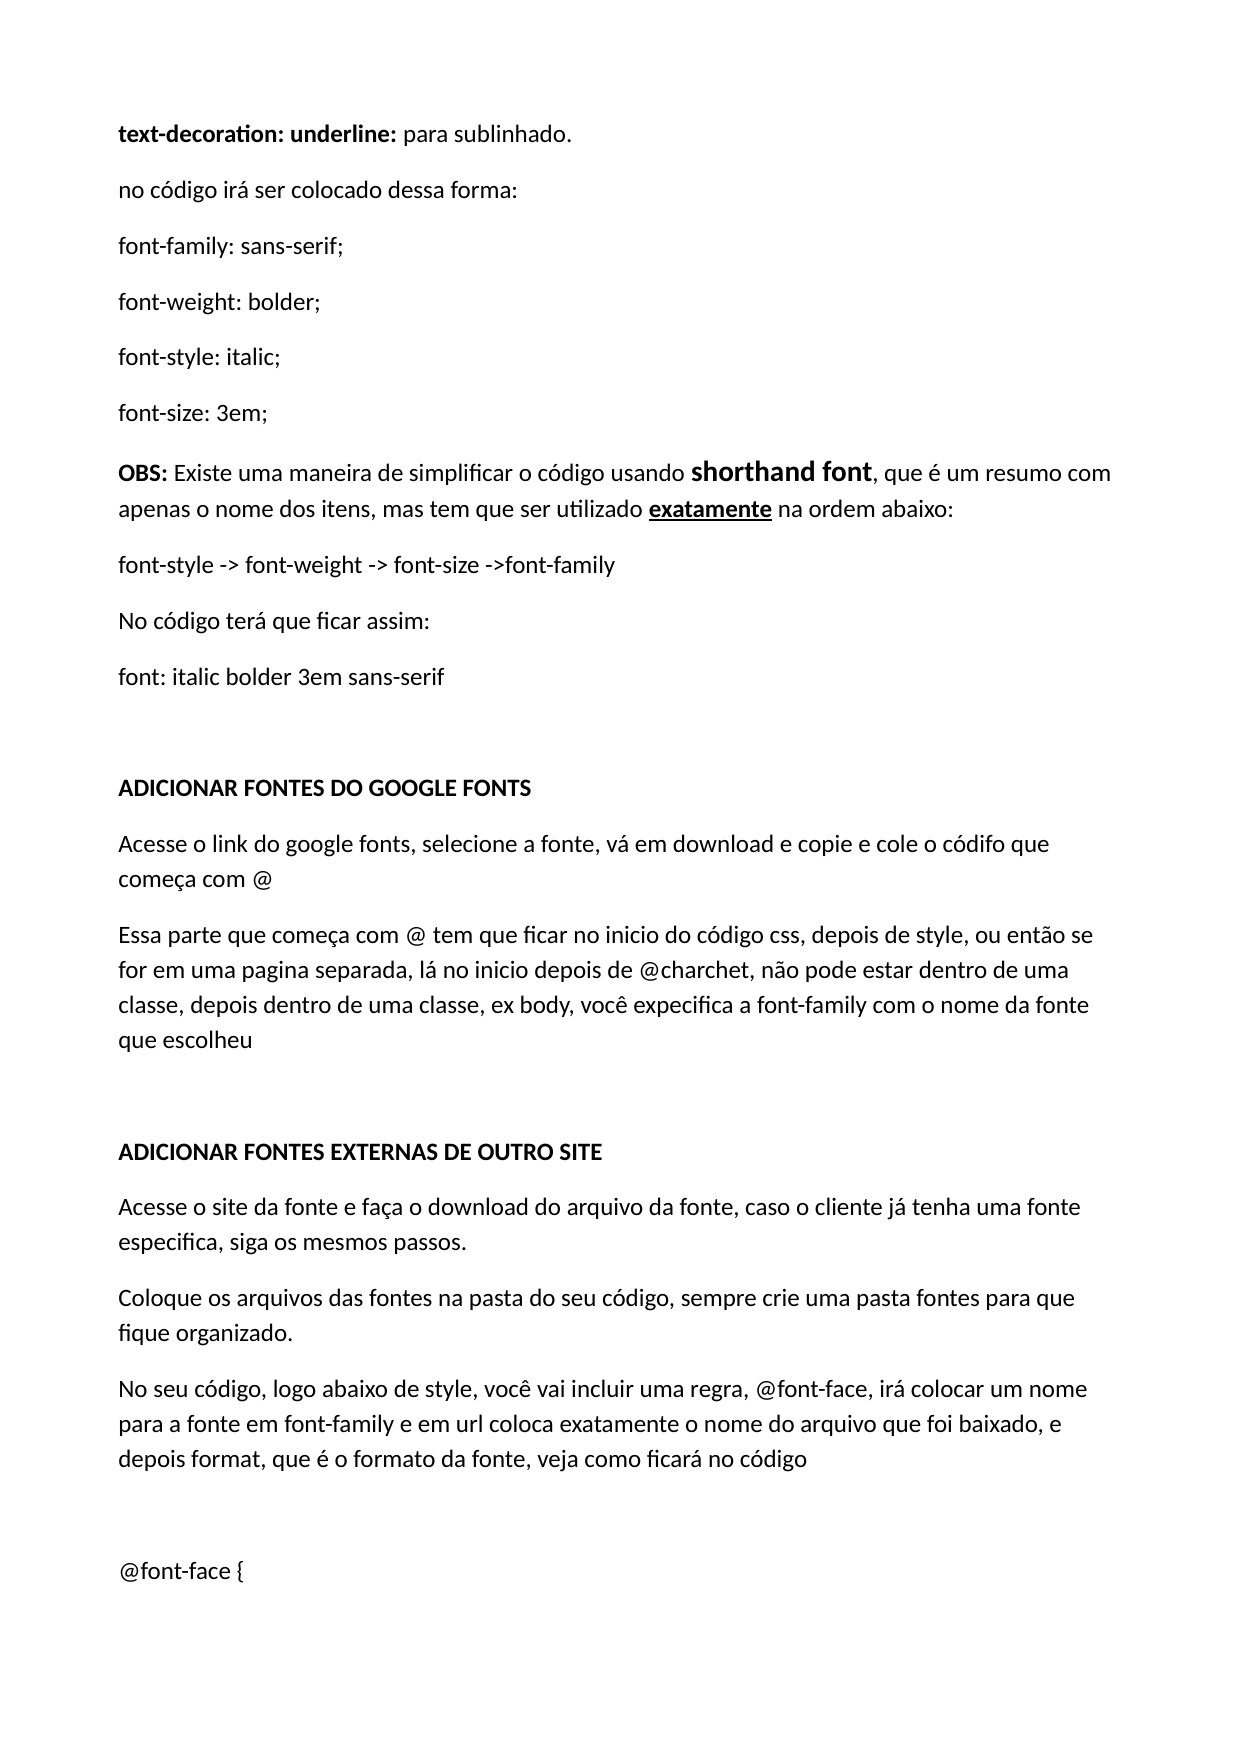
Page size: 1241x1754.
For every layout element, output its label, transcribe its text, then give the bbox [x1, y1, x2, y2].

text font-family: sans-serif; [118, 230, 1122, 260]
text font-style: italic; [118, 341, 1122, 372]
text font-style -> font-weight -> font-size ->font-family [118, 549, 1122, 579]
text Coloque os arquivos das fontes na pasta do seu código, sempre crie uma pasta fontes para que fique organizado. [118, 1282, 1122, 1348]
text OBS: Existe uma maneira de simplificar o código usando shorthand font, que é um resumo com apenas o nome dos itens, mas tem que ser utilizado exatamente na ordem abaixo: [118, 453, 1122, 524]
text no código irá ser colocado dessa forma: [118, 174, 1122, 204]
text ADICIONAR FONTES EXTERNAS DE OUTRO SITE [118, 1136, 1122, 1166]
text @font-face { [118, 1555, 1122, 1585]
text No seu código, logo abaixo de style, você vai incluir uma regra, @font-face, irá colocar um nome para a fonte em font-family e em url coloca exatamente o nome do arquivo que foi baixado, e depois format, que é o formato da fonte, veja como ficará no código [118, 1373, 1122, 1474]
text font-weight: bolder; [118, 286, 1122, 316]
text Acesse o site da fonte e faça o download do arquivo da fonte, caso o cliente já tenha uma fonte especifica, siga os mesmos passos. [118, 1192, 1122, 1257]
text No código terá que ficar assim: [118, 605, 1122, 635]
text ADICIONAR FONTES DO GOOGLE FONTS [118, 772, 1122, 803]
text font-size: 3em; [118, 397, 1122, 428]
text text-decoration: underline: para sublinhado. [118, 118, 1122, 149]
text Essa parte que começa com @ tem que ficar no inicio do código css, depois de style, ou então se for em uma pagina separada, lá no inicio depois de @charchet, não pode estar dentro de uma classe, depois dentro de uma classe, ex body, você expecifica a font-family com o nome da fonte que escolheu [118, 919, 1122, 1054]
text Acesse o link do google fonts, selecione a fonte, vá em download e copie e cole o códifo que começa com @ [118, 828, 1122, 894]
text font: italic bolder 3em sans-serif [118, 661, 1122, 691]
